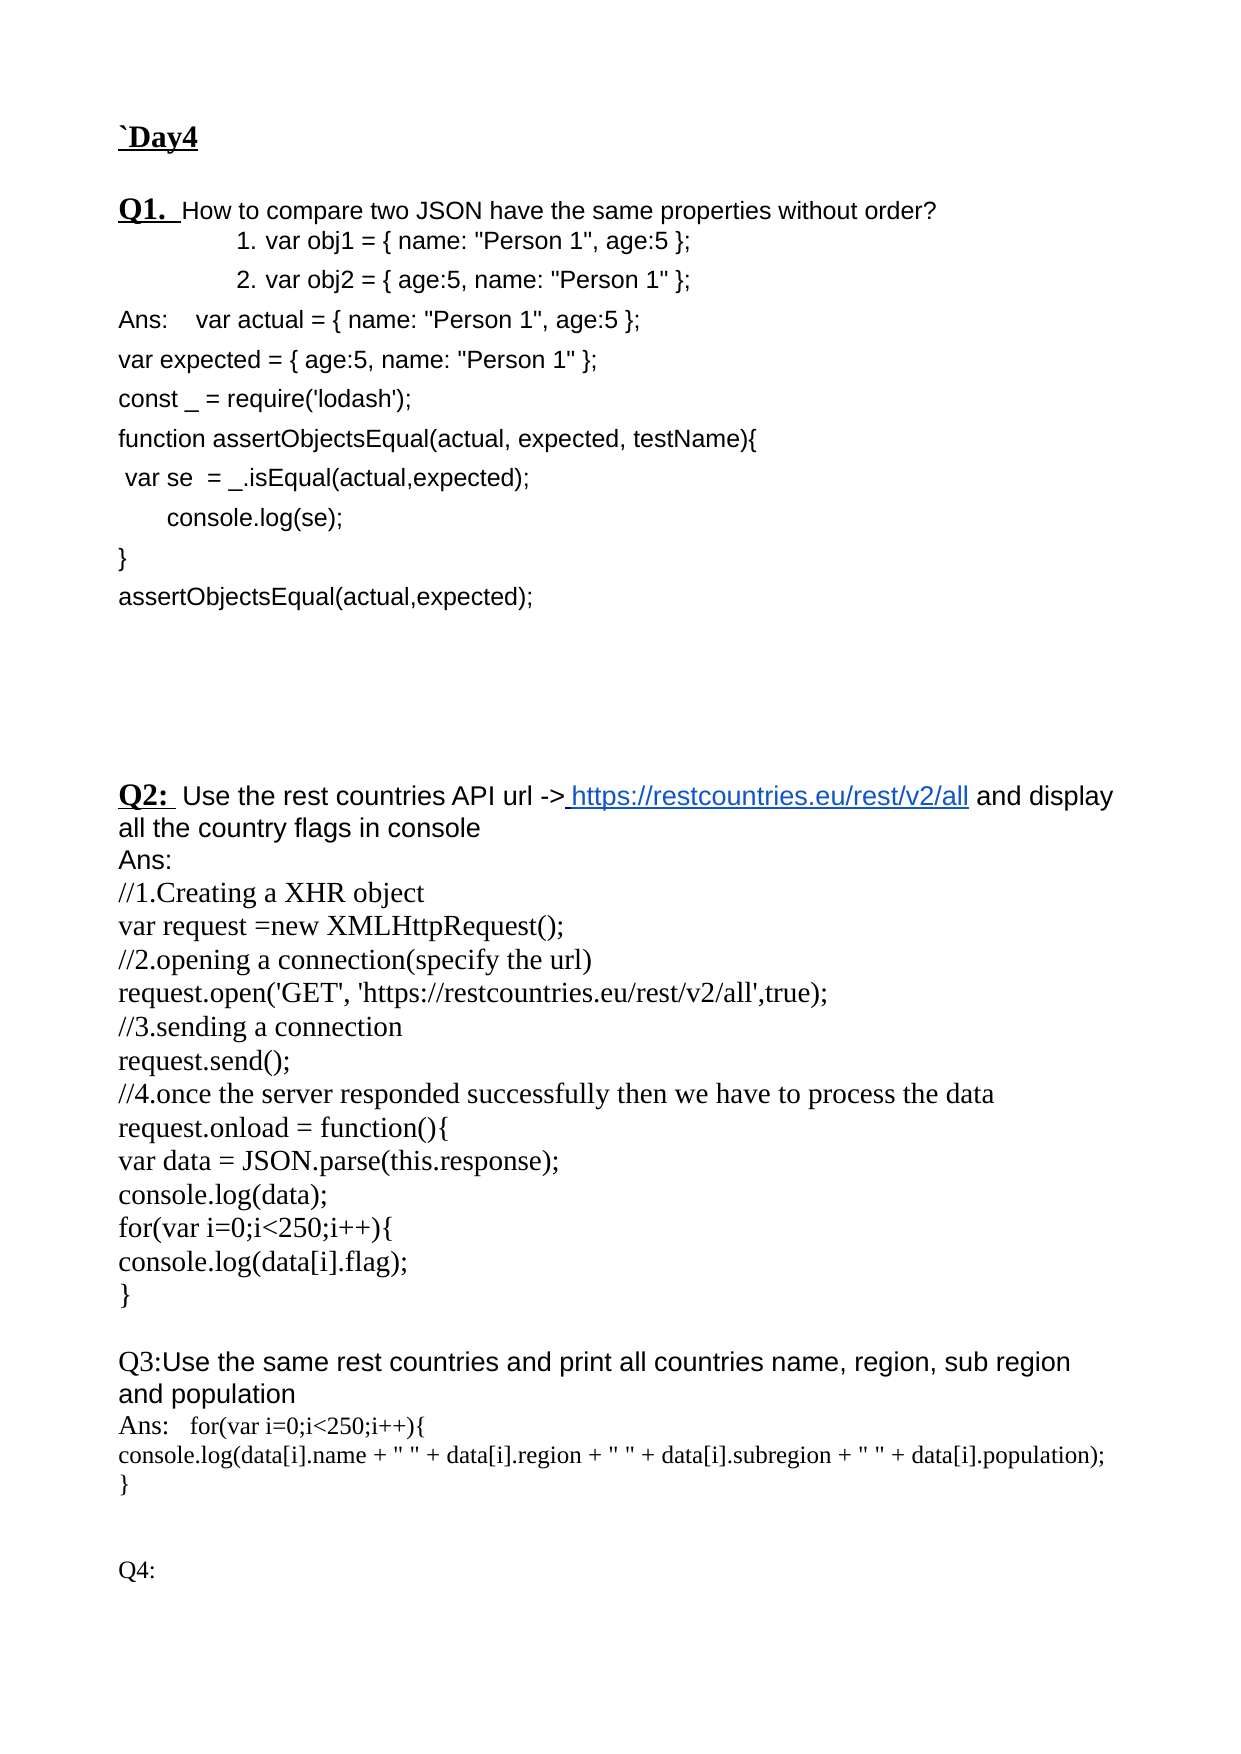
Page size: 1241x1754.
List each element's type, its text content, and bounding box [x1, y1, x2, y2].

text for(var i=0;i<250;i++){ [118, 1210, 1122, 1244]
text `Day4 [118, 118, 1122, 154]
text //1.Creating a XHR object [118, 875, 1122, 908]
text Q3:Use the same rest countries and print all countries name, region, sub region and population [118, 1344, 1122, 1409]
list var obj1 = { name: "Person 1", age:5 }; [236, 226, 1122, 255]
text console.log(data[i].flag); [118, 1244, 1122, 1277]
text var data = JSON.parse(this.response); [118, 1143, 1122, 1177]
text Ans: [118, 844, 1122, 875]
text //2.opening a connection(specify the url) [118, 942, 1122, 976]
text request.onload = function(){ [118, 1110, 1122, 1143]
text var request =new XMLHttpRequest(); [118, 908, 1122, 942]
text assertObjectsEqual(actual,expected); [118, 582, 1122, 611]
text function assertObjectsEqual(actual, expected, testName){ [118, 424, 1122, 453]
text var expected = { age:5, name: "Person 1" }; [118, 345, 1122, 373]
text } [118, 543, 1122, 571]
text console.log(data[i].name + " " + data[i].region + " " + data[i].subregion + " " + data[i].population); [118, 1440, 1122, 1469]
text Q1. How to compare two JSON have the same properties without order? [118, 190, 1122, 226]
text //4.once the server responded successfully then we have to process the data [118, 1076, 1122, 1110]
text } [118, 1469, 1122, 1498]
text //3.sending a connection [118, 1009, 1122, 1043]
text Ans: for(var i=0;i<250;i++){ [118, 1409, 1122, 1440]
text Q4: [118, 1555, 1122, 1584]
text console.log(data); [118, 1177, 1122, 1210]
text request.open('GET', 'https://restcountries.eu/rest/v2/all',true); [118, 976, 1122, 1009]
text request.send(); [118, 1043, 1122, 1076]
text Q2: Use the rest countries API url -> https://restcountries.eu/rest/v2/all and display all the country flags in console [118, 776, 1122, 844]
text Ans: var actual = { name: "Person 1", age:5 }; [118, 305, 1122, 334]
text const _ = require('lodash'); [118, 384, 1122, 413]
text } [118, 1277, 1122, 1311]
list var obj2 = { age:5, name: "Person 1" }; [236, 266, 1122, 294]
text console.log(se); [118, 503, 1122, 532]
text var se = _.isEqual(actual,expected); [118, 463, 1122, 492]
